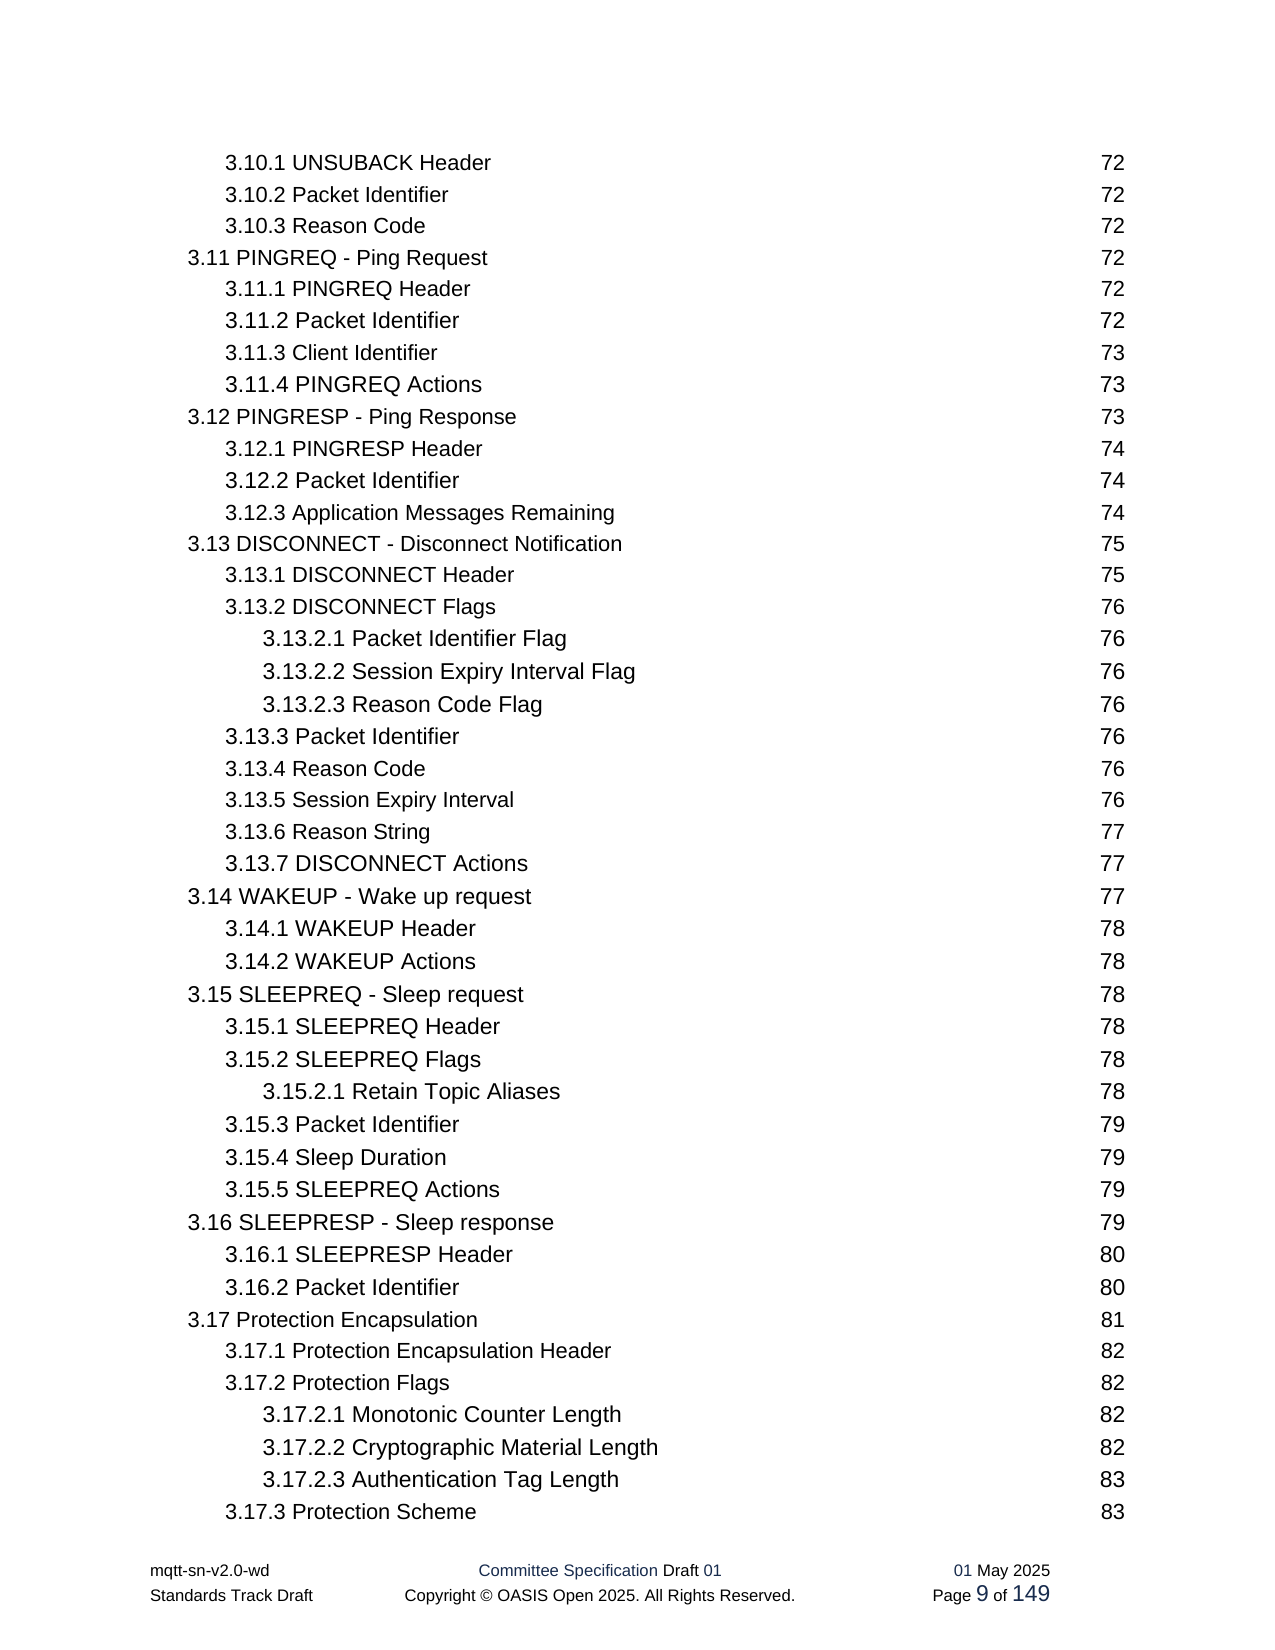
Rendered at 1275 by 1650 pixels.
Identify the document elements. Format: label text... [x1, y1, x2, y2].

text 3.12.1 PINGRESP Header 74 [225, 435, 1125, 461]
text 3.10.2 Packet Identifier 72 [225, 181, 1125, 207]
text 3.15.4 Sleep Duration 79 [225, 1143, 1125, 1170]
text 3.16.1 SLEEPRESP Header 80 [225, 1241, 1125, 1268]
text 3.17.2 Protection Flags 82 [225, 1369, 1125, 1395]
text 3.14.2 WAKEUP Actions 78 [225, 948, 1125, 974]
text 3.15.1 SLEEPREQ Header 78 [225, 1013, 1125, 1039]
text 3.11.2 Packet Identifier 72 [225, 307, 1125, 334]
text 3.11.3 Client Identifier 73 [225, 340, 1125, 365]
text 3.13.6 Reason String 77 [225, 819, 1125, 844]
text 3.17 Protection Encapsulation 81 [187, 1307, 1125, 1332]
text 3.13.2.2 Session Expiry Interval Flag 76 [262, 658, 1125, 684]
text 3.13.2 DISCONNECT Flags 76 [225, 594, 1125, 619]
text 3.13.5 Session Expiry Interval 76 [225, 787, 1125, 812]
text 3.13.7 DISCONNECT Actions 77 [225, 850, 1125, 876]
text 3.15 SLEEPREQ - Sleep request 78 [187, 981, 1125, 1007]
text 3.17.3 Protection Scheme 83 [225, 1499, 1125, 1524]
text 3.13.2.3 Reason Code Flag 76 [262, 691, 1125, 717]
text 3.11.1 PINGREQ Header 72 [225, 276, 1125, 301]
text 3.10.1 UNSUBACK Header 72 [225, 150, 1125, 175]
text 3.15.5 SLEEPREQ Actions 79 [225, 1176, 1125, 1202]
text 3.13.2.1 Packet Identifier Flag 76 [262, 625, 1125, 652]
text 3.15.3 Packet Identifier 79 [225, 1111, 1125, 1137]
text 3.17.2.1 Monotonic Counter Length 82 [262, 1401, 1125, 1427]
text 3.13.3 Packet Identifier 76 [225, 723, 1125, 749]
text 3.16 SLEEPRESP - Sleep response 79 [187, 1209, 1125, 1235]
text 3.15.2 SLEEPREQ Flags 78 [225, 1046, 1125, 1072]
text 3.12 PINGRESP - Ping Response 73 [187, 404, 1125, 429]
text 3.11 PINGREQ - Ping Request 72 [187, 244, 1125, 269]
text 3.14 WAKEUP - Wake up request 77 [187, 883, 1125, 909]
text 3.10.3 Reason Code 72 [225, 213, 1125, 238]
text 3.17.1 Protection Encapsulation Header 82 [225, 1338, 1125, 1363]
text 3.17.2.2 Cryptographic Material Length 82 [262, 1433, 1125, 1460]
text 3.13.1 DISCONNECT Header 75 [225, 562, 1125, 588]
text 3.11.4 PINGREQ Actions 73 [225, 371, 1125, 398]
text 3.16.2 Packet Identifier 80 [225, 1274, 1125, 1300]
text 3.13 DISCONNECT - Disconnect Notification 75 [187, 531, 1125, 556]
text 3.12.3 Application Messages Remaining 74 [225, 499, 1125, 525]
text 3.17.2.3 Authentication Tag Length 83 [262, 1466, 1125, 1492]
text 3.13.4 Reason Code 76 [225, 756, 1125, 781]
text 3.14.1 WAKEUP Header 78 [225, 915, 1125, 942]
text 3.15.2.1 Retain Topic Aliases 78 [262, 1078, 1125, 1105]
text 3.12.2 Packet Identifier 74 [225, 467, 1125, 493]
